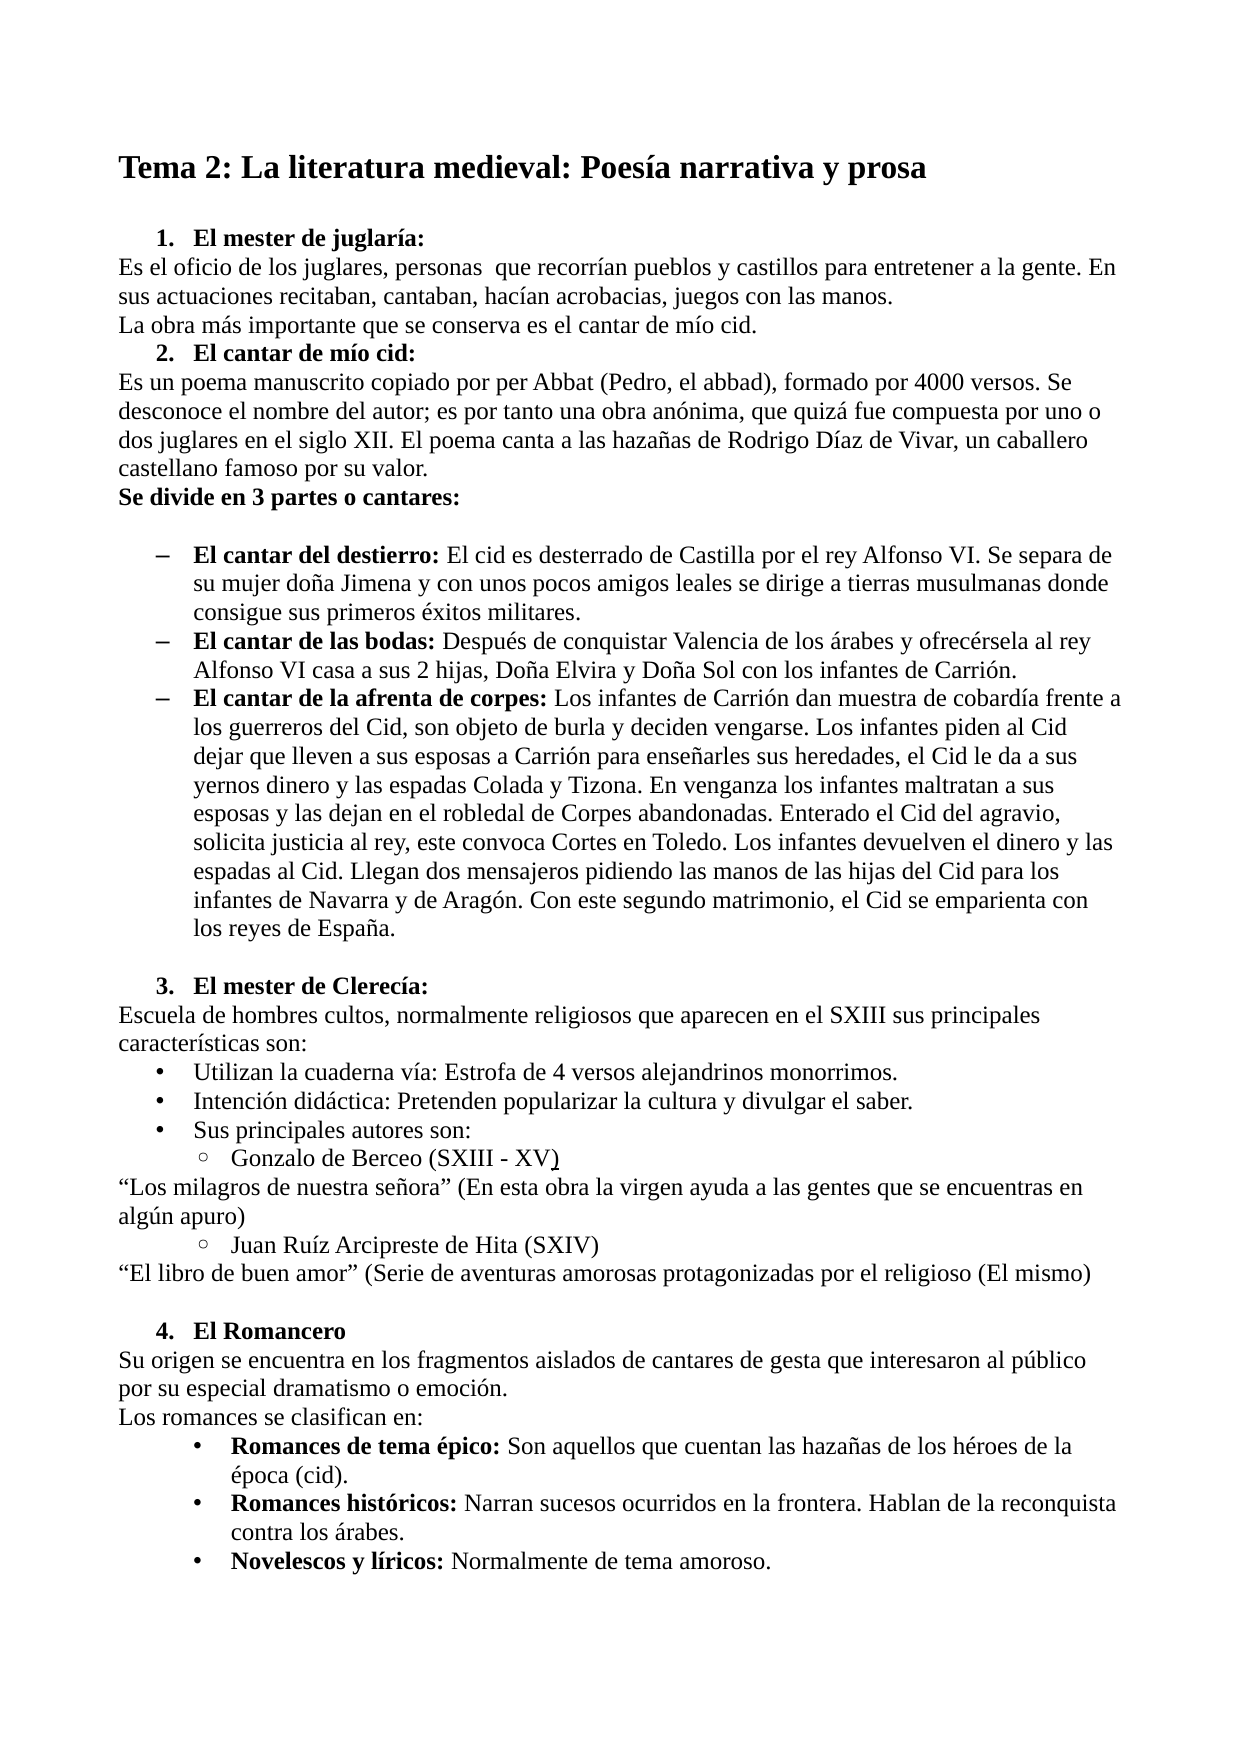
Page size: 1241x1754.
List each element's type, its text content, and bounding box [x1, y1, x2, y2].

list El cantar de las bodas: Después de conquistar Valencia de los árabes y ofrecérsela al rey Alfonso VI casa a sus 2 hijas, Doña Elvira y Doña Sol con los infantes de Carrión. [156, 626, 1122, 683]
text Se divide en 3 partes o cantares: [118, 482, 1122, 511]
list Juan Ruíz Arcipreste de Hita (SXIV) [193, 1230, 1122, 1258]
list Gonzalo de Berceo (SXIII - XV) [193, 1143, 1122, 1172]
text “El libro de buen amor” (Serie de aventuras amorosas protagonizadas por el religioso (El mismo) [118, 1258, 1122, 1287]
list Romances de tema épico: Son aquellos que cuentan las hazañas de los héroes de la época (cid). [193, 1431, 1122, 1488]
list Romances históricos: Narran sucesos ocurridos en la frontera. Hablan de la reconquista contra los árabes. [193, 1488, 1122, 1546]
list El cantar del destierro: El cid es desterrado de Castilla por el rey Alfonso VI. Se separa de su mujer doña Jimena y con unos pocos amigos leales se dirige a tierras musulmanas donde consigue sus primeros éxitos militares. [156, 540, 1122, 626]
list Novelescos y líricos: Normalmente de tema amoroso. [193, 1546, 1122, 1575]
list El mester de juglaría: [156, 223, 1122, 252]
text Escuela de hombres cultos, normalmente religiosos que aparecen en el SXIII sus principales características son: [118, 1000, 1122, 1057]
text Es el oficio de los juglares, personas que recorrían pueblos y castillos para entretener a la gente. En sus actuaciones recitaban, cantaban, hacían acrobacias, juegos con las manos. [118, 252, 1122, 310]
list El Romancero [156, 1316, 1122, 1345]
list El cantar de mío cid: [156, 338, 1122, 367]
text Su origen se encuentra en los fragmentos aislados de cantares de gesta que interesaron al público por su especial dramatismo o emoción. [118, 1345, 1122, 1402]
text Tema 2: La literatura medieval: Poesía narrativa y prosa [118, 147, 1122, 185]
list Utilizan la cuaderna vía: Estrofa de 4 versos alejandrinos monorrimos. [156, 1057, 1122, 1086]
list El mester de Clerecía: [156, 971, 1122, 1000]
text Es un poema manuscrito copiado por per Abbat (Pedro, el abbad), formado por 4000 versos. Se desconoce el nombre del autor; es por tanto una obra anónima, que quizá fue compuesta por uno o dos juglares en el siglo XII. El poema canta a las hazañas de Rodrigo Díaz de Vivar, un caballero castellano famoso por su valor. [118, 367, 1122, 482]
list Intención didáctica: Pretenden popularizar la cultura y divulgar el saber. [156, 1086, 1122, 1115]
text “Los milagros de nuestra señora” (En esta obra la virgen ayuda a las gentes que se encuentras en algún apuro) [118, 1172, 1122, 1230]
list El cantar de la afrenta de corpes: Los infantes de Carrión dan muestra de cobardía frente a los guerreros del Cid, son objeto de burla y deciden vengarse. Los infantes piden al Cid dejar que lleven a sus esposas a Carrión para enseñarles sus heredades, el Cid le da a sus yernos dinero y las espadas Colada y Tizona. En venganza los infantes maltratan a sus esposas y las dejan en el robledal de Corpes abandonadas. Enterado el Cid del agravio, solicita justicia al rey, este convoca Cortes en Toledo. Los infantes devuelven el dinero y las espadas al Cid. Llegan dos mensajeros pidiendo las manos de las hijas del Cid para los infantes de Navarra y de Aragón. Con este segundo matrimonio, el Cid se emparienta con los reyes de España. [156, 683, 1122, 942]
list Sus principales autores son: [156, 1115, 1122, 1143]
text La obra más importante que se conserva es el cantar de mío cid. [118, 310, 1122, 338]
text Los romances se clasifican en: [118, 1402, 1122, 1431]
